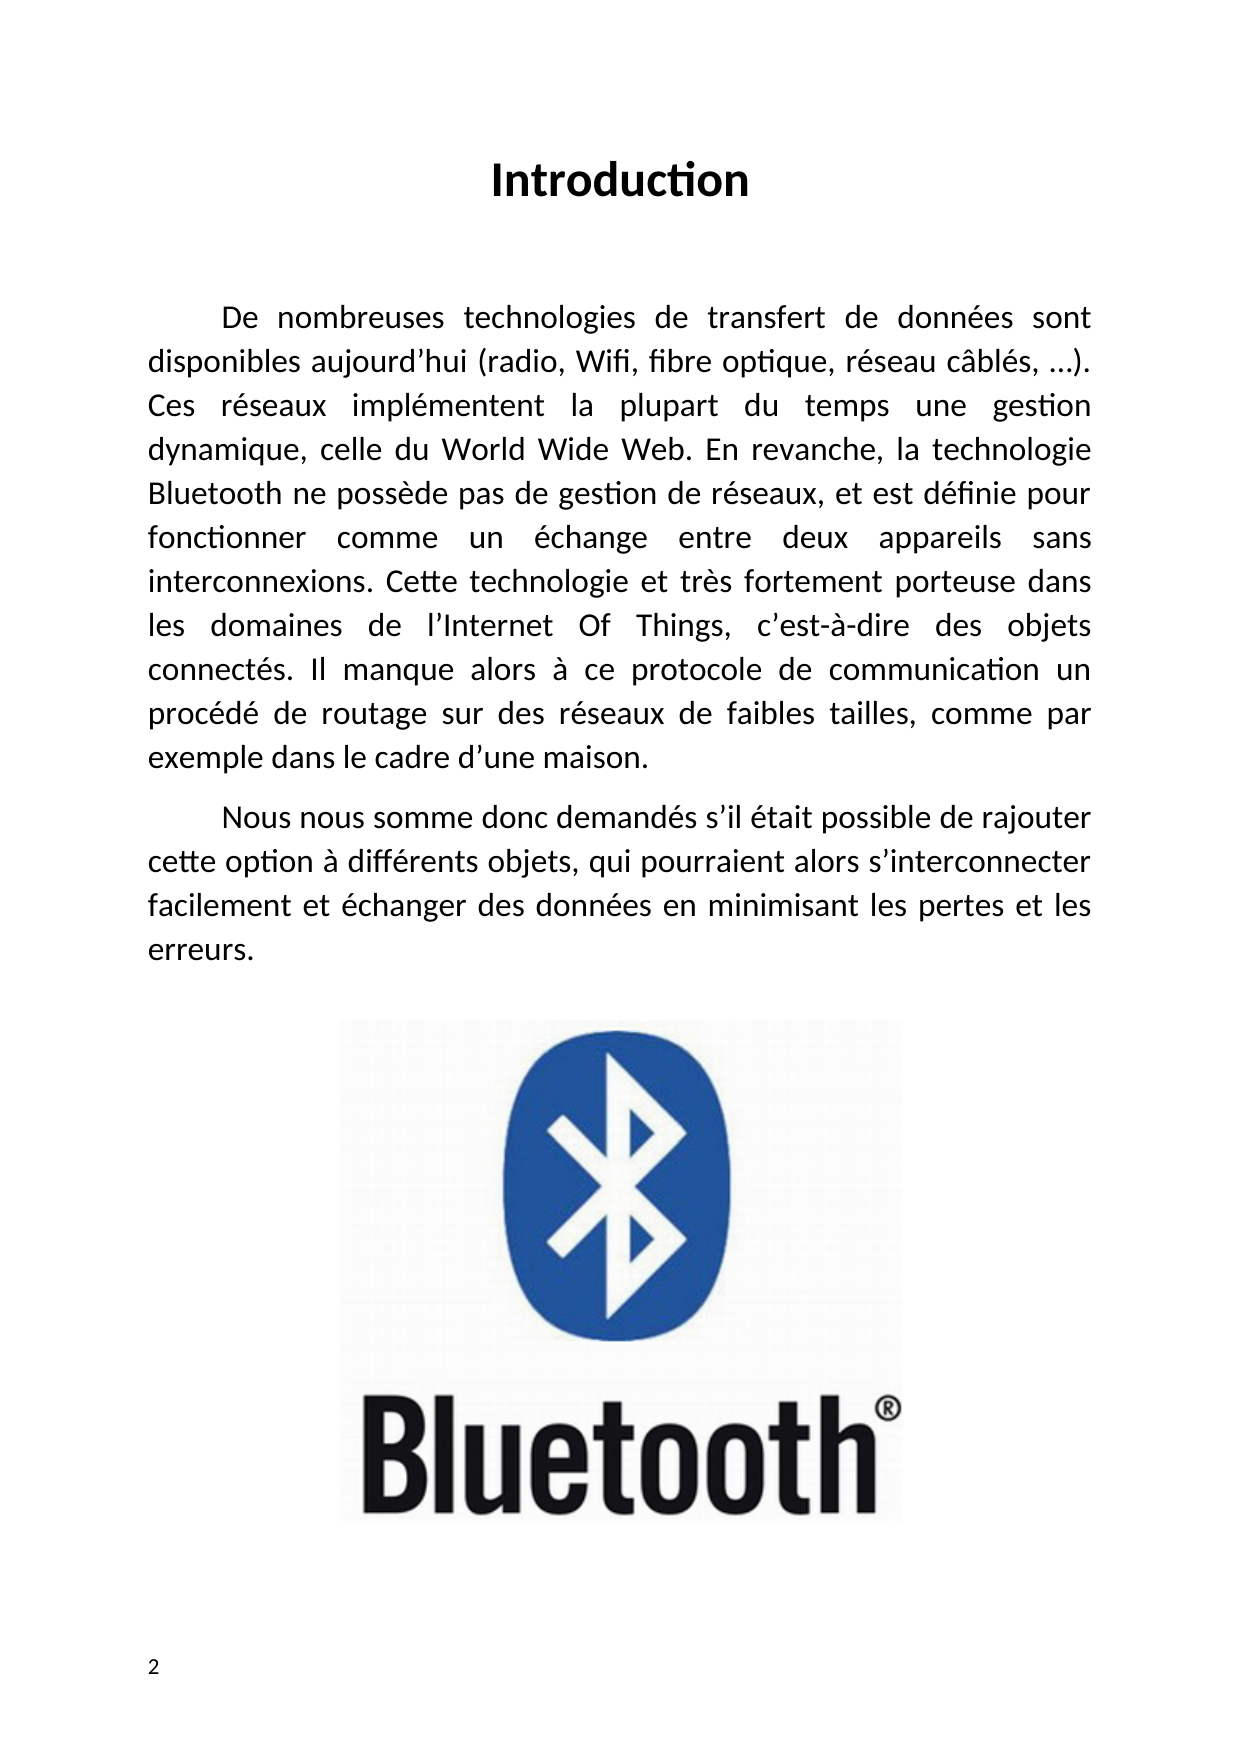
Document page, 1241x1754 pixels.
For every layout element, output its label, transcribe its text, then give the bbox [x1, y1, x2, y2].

text Introduction [148, 148, 1093, 209]
text Nous nous somme donc demandés s’il était possible de rajouter cette option à différents objets, qui pourraient alors s’interconnecter facilement et échanger des données en minimisant les pertes et les erreurs. [148, 796, 1093, 969]
picture [338, 1020, 903, 1522]
text De nombreuses technologies de transfert de données sont disponibles aujourd’hui (radio, Wifi, fibre optique, réseau câblés, …). Ces réseaux implémentent la plupart du temps une gestion dynamique, celle du World Wide Web. En revanche, la technologie Bluetooth ne possède pas de gestion de réseaux, et est définie pour fonctionner comme un échange entre deux appareils sans interconnexions. Cette technologie et très fortement porteuse dans les domaines de l’Internet Of Things, c’est-à-dire des objets connectés. Il manque alors à ce protocole de communication un procédé de routage sur des réseaux de faibles tailles, comme par exemple dans le cadre d’une maison. [148, 296, 1093, 777]
